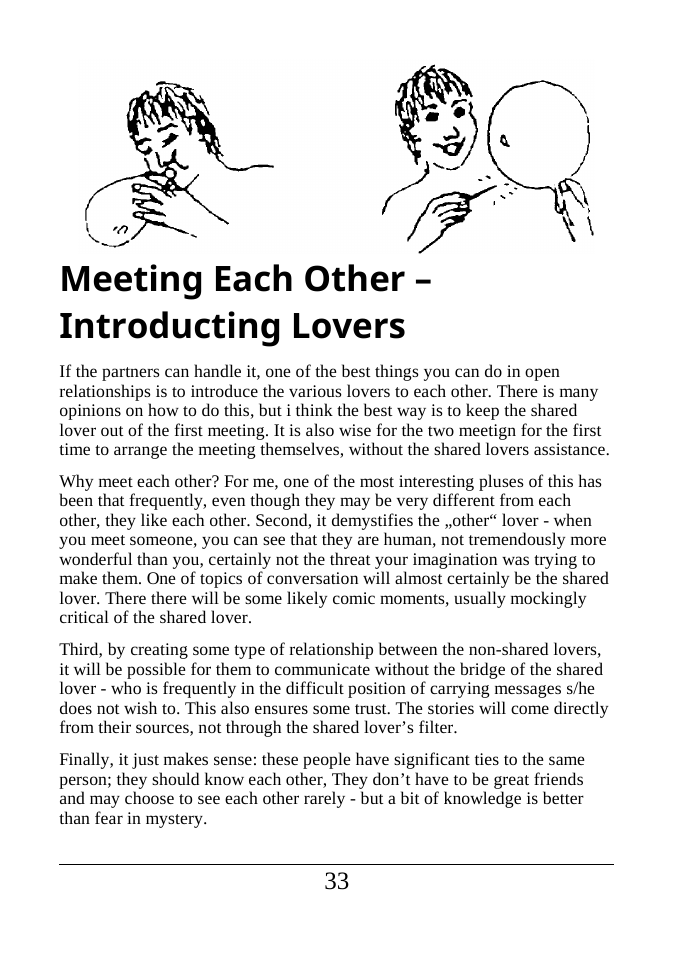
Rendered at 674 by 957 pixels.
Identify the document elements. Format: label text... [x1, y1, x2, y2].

picture [77, 59, 596, 254]
text Why meet each other? For me, one of the most interesting pluses of this has been that frequently, even though they may be very different from each other, they like each other. Second, it demystifies the „other“ lover - when you meet someone, you can see that they are human, not tremendously more wonderful than you, certainly not the threat your imagination was trying to make them. One of topics of conversation will almost certainly be the shared lover. There there will be some likely comic moments, usually mockingly critical of the shared lover. [59, 472, 614, 628]
text Third, by creating some type of relationship between the non-shared lovers, it will be possible for them to communicate without the bridge of the shared lover - who is frequently in the difficult position of carrying messages s/he does not wish to. This also ensures some trust. The stories will come directly from their sources, not through the shared lover’s filter. [59, 640, 614, 738]
text If the partners can handle it, one of the best things you can do in open relationships is to introduce the various lovers to each other. There is many opinions on how to do this, but i think the best way is to keep the shared lover out of the first meeting. It is also wise for the two meetign for the first time to arrange the meeting themselves, without the shared lovers assistance. [59, 362, 614, 459]
subtitle Meeting Each Other – Introducting Lovers [59, 59, 614, 349]
text Finally, it just makes sense: these people have significant ties to the same person; they should know each other, They don’t have to be great friends and may choose to see each other rarely - but a bit of knowledge is better than fear in mystery. [59, 750, 614, 828]
